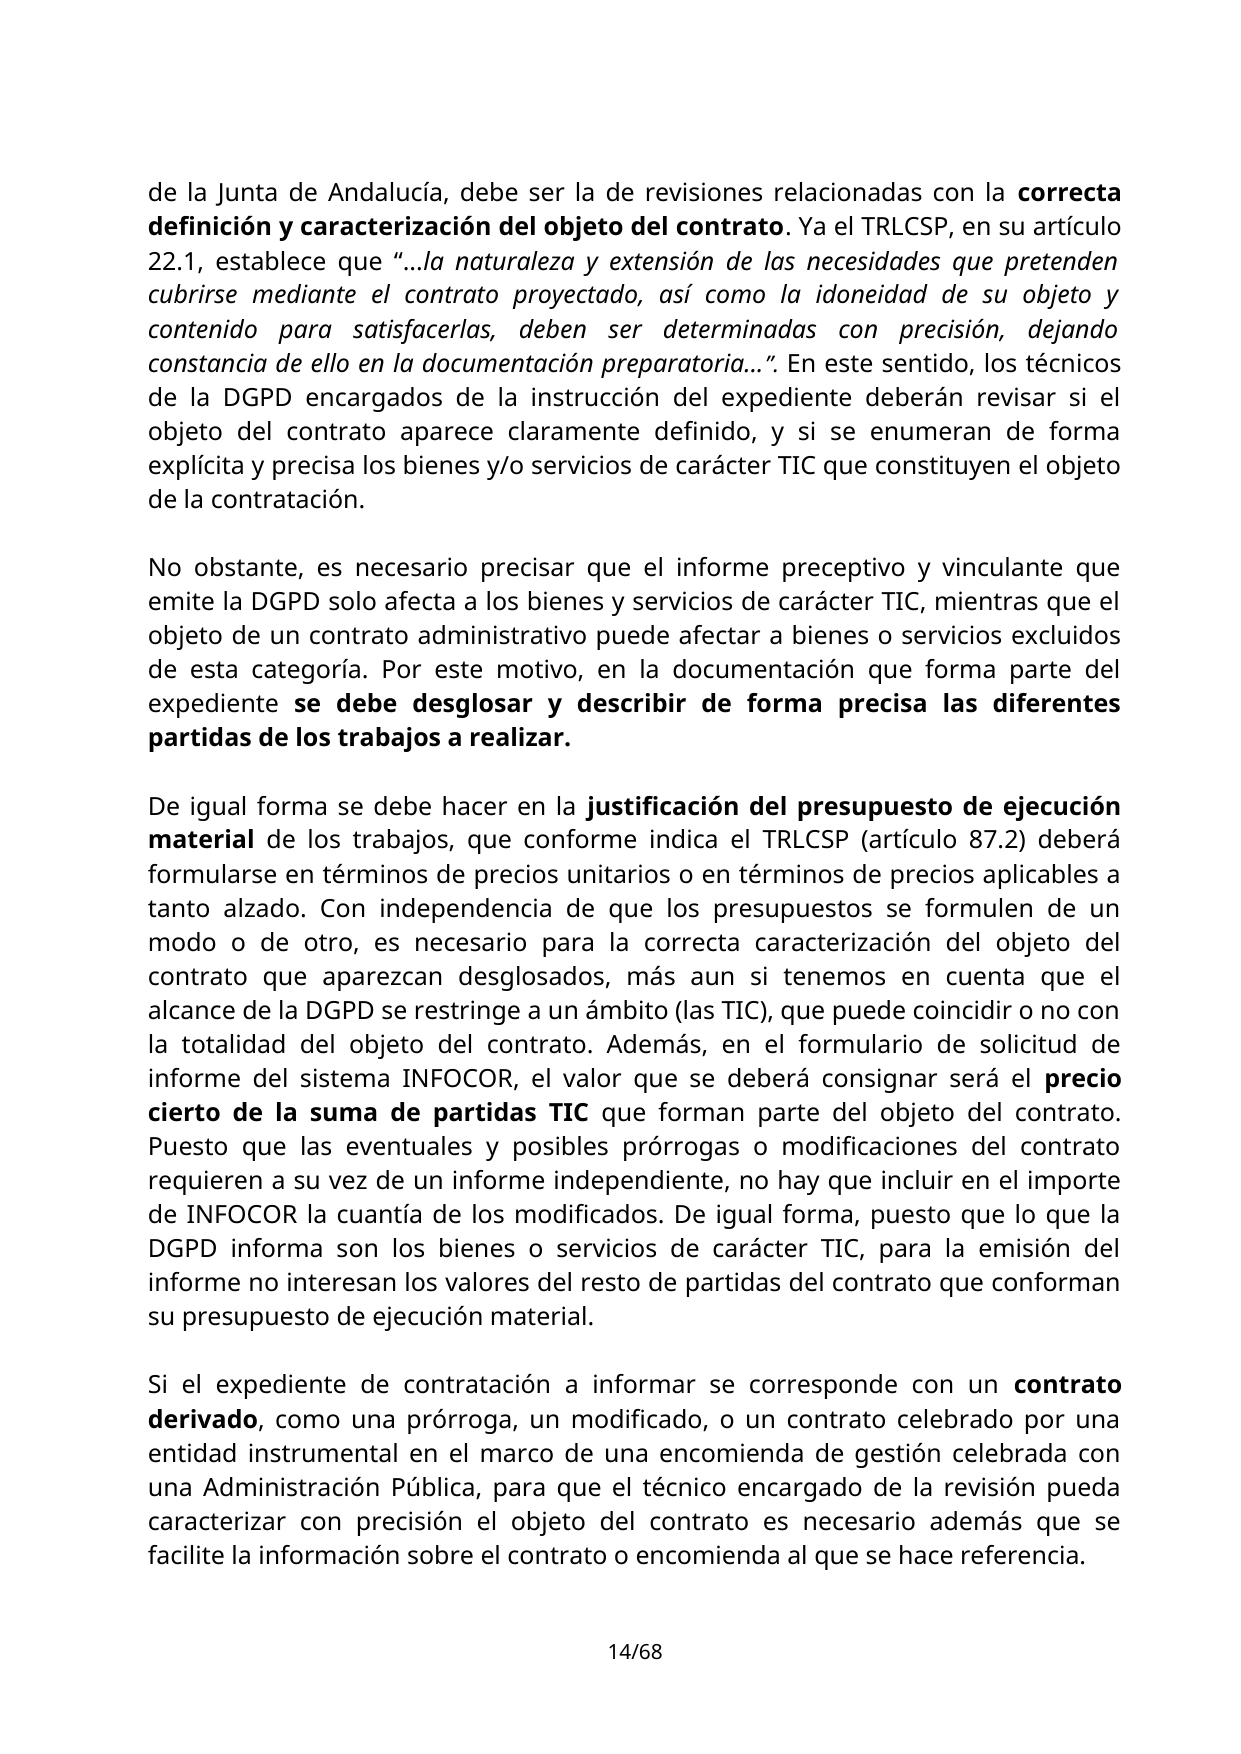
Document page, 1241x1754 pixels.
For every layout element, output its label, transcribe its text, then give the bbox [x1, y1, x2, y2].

text De igual forma se debe hacer en la justificación del presupuesto de ejecución material de los trabajos, que conforme indica el TRLCSP (artículo 87.2) deberá formularse en términos de precios unitarios o en términos de precios aplicables a tanto alzado. Con independencia de que los presupuestos se formulen de un modo o de otro, es necesario para la correcta caracterización del objeto del contrato que aparezcan desglosados, más aun si tenemos en cuenta que el alcance de la DGPD se restringe a un ámbito (las TIC), que puede coincidir o no con la totalidad del objeto del contrato. Además, en el formulario de solicitud de informe del sistema INFOCOR, el valor que se deberá consignar será el precio cierto de la suma de partidas TIC que forman parte del objeto del contrato. Puesto que las eventuales y posibles prórrogas o modificaciones del contrato requieren a su vez de un informe independiente, no hay que incluir en el importe de INFOCOR la cuantía de los modificados. De igual forma, puesto que lo que la DGPD informa son los bienes o servicios de carácter TIC, para la emisión del informe no interesan los valores del resto de partidas del contrato que conforman su presupuesto de ejecución material. [148, 788, 1122, 1333]
text Si el expediente de contratación a informar se corresponde con un contrato derivado, como una prórroga, un modificado, o un contrato celebrado por una entidad instrumental en el marco de una encomienda de gestión celebrada con una Administración Pública, para que el técnico encargado de la revisión pueda caracterizar con precisión el objeto del contrato es necesario además que se facilite la información sobre el contrato o encomienda al que se hace referencia. [148, 1367, 1122, 1572]
text de la Junta de Andalucía, debe ser la de revisiones relacionadas con la correcta definición y caracterización del objeto del contrato. Ya el TRLCSP, en su artículo 22.1, establece que “...la naturaleza y extensión de las necesidades que pretenden cubrirse mediante el contrato proyectado, así como la idoneidad de su objeto y contenido para satisfacerlas, deben ser determinadas con precisión, dejando constancia de ello en la documentación preparatoria...”. En este sentido, los técnicos de la DGPD encargados de la instrucción del expediente deberán revisar si el objeto del contrato aparece claramente definido, y si se enumeran de forma explícita y precisa los bienes y/o servicios de carácter TIC que constituyen el objeto de la contratación. [148, 175, 1122, 516]
text No obstante, es necesario precisar que el informe preceptivo y vinculante que emite la DGPD solo afecta a los bienes y servicios de carácter TIC, mientras que el objeto de un contrato administrativo puede afectar a bienes o servicios excluidos de esta categoría. Por este motivo, en la documentación que forma parte del expediente se debe desglosar y describir de forma precisa las diferentes partidas de los trabajos a realizar. [148, 550, 1122, 754]
